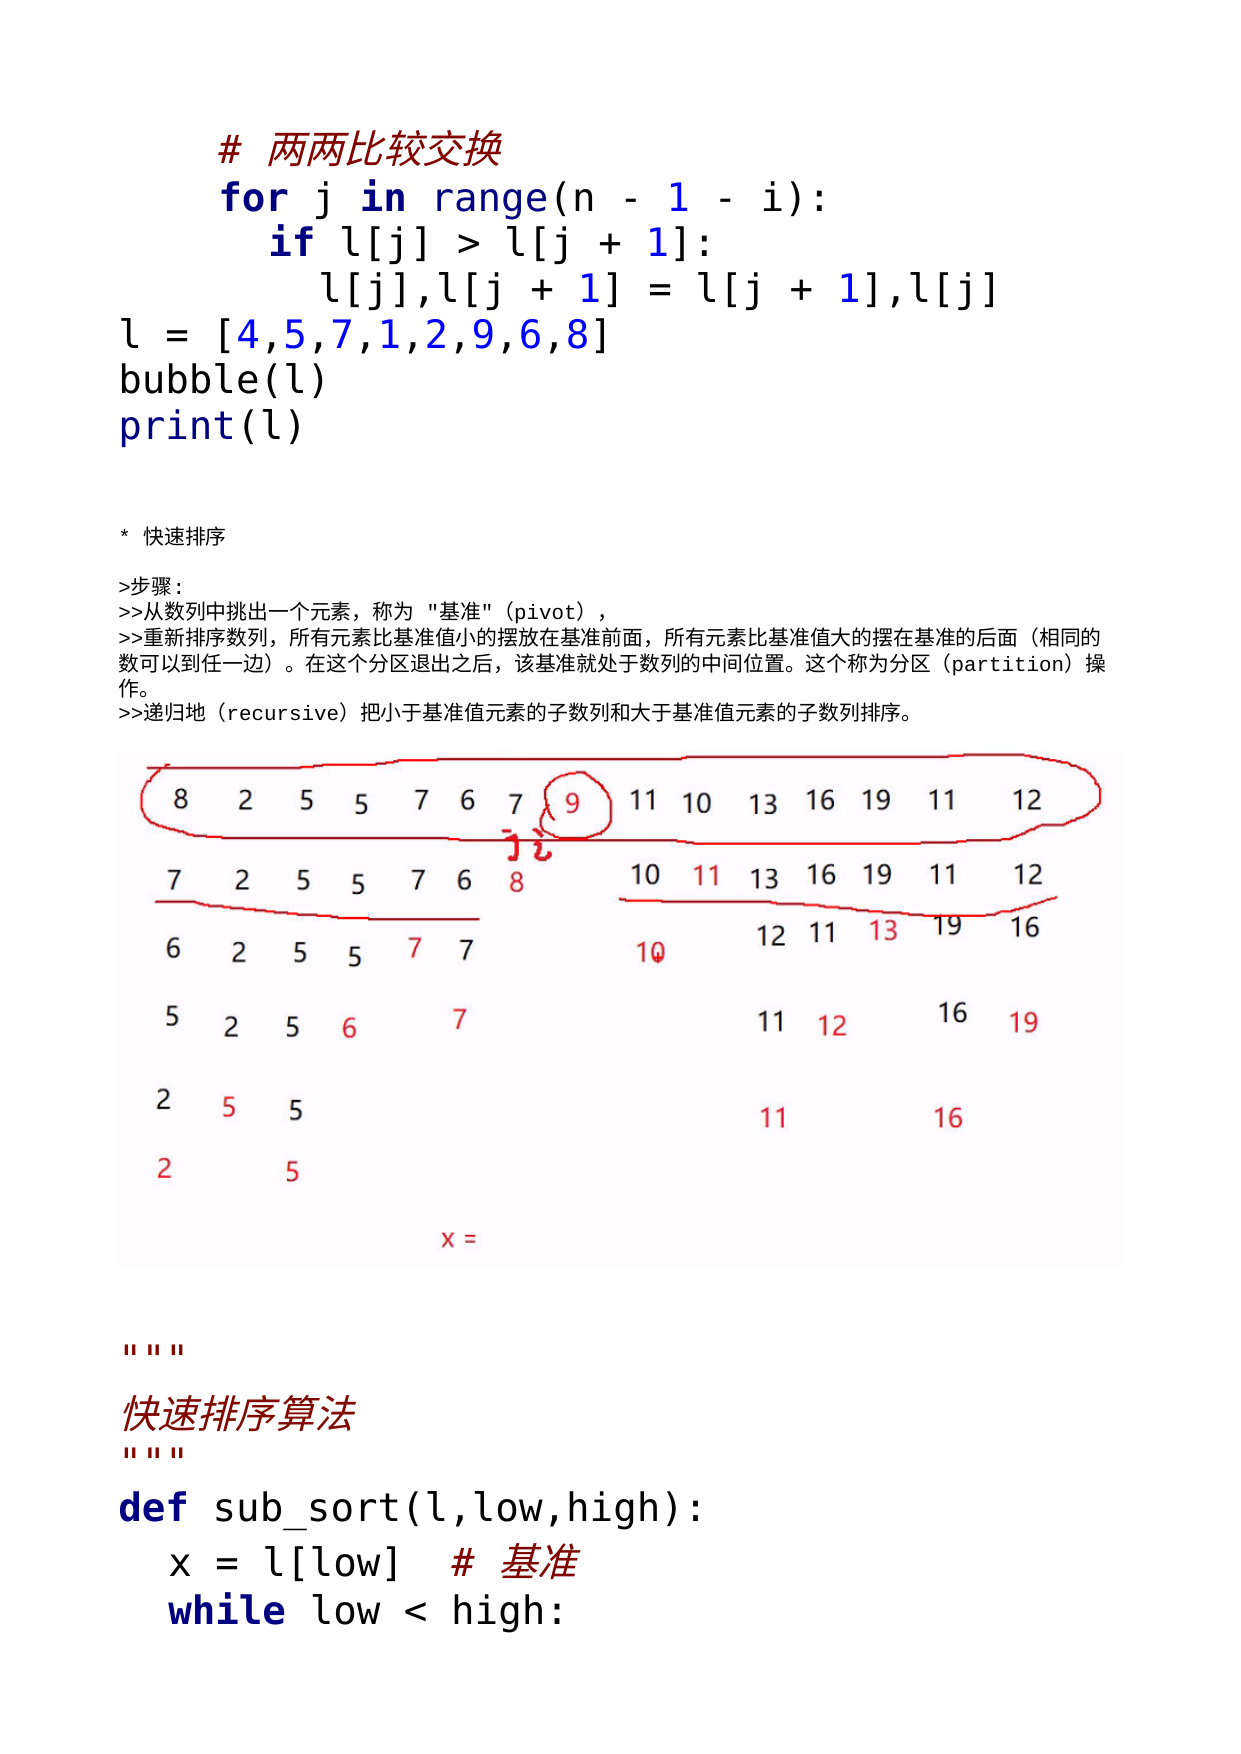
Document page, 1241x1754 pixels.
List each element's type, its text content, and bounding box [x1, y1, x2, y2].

text * 快速排序 [118, 525, 1122, 551]
text x = l[low] # 基准 [118, 1531, 1122, 1588]
text bubble(l) [118, 357, 1122, 403]
text while low < high: [118, 1588, 1122, 1633]
text # 两两比较交换 [118, 118, 1122, 175]
text """ [118, 1440, 1122, 1485]
text """ [118, 1337, 1122, 1383]
picture [118, 750, 1123, 1267]
text print(l) [118, 403, 1122, 449]
text l = [4,5,7,1,2,9,6,8] [118, 312, 1122, 357]
text 快速排序算法 [118, 1383, 1122, 1440]
text >>重新排序数列，所有元素比基准值小的摆放在基准前面，所有元素比基准值大的摆在基准的后面（相同的数可以到任一边）。在这个分区退出之后，该基准就处于数列的中间位置。这个称为分区（partition）操作。 [118, 626, 1122, 701]
text if l[j] > l[j + 1]: [118, 221, 1122, 266]
text def sub_sort(l,low,high): [118, 1485, 1122, 1531]
text >步骤: [118, 575, 1122, 600]
text for j in range(n - 1 - i): [118, 175, 1122, 221]
text l[j],l[j + 1] = l[j + 1],l[j] [118, 266, 1122, 312]
text >>递归地（recursive）把小于基准值元素的子数列和大于基准值元素的子数列排序。 [118, 701, 1122, 727]
text >>从数列中挑出一个元素，称为 "基准"（pivot）， [118, 600, 1122, 626]
